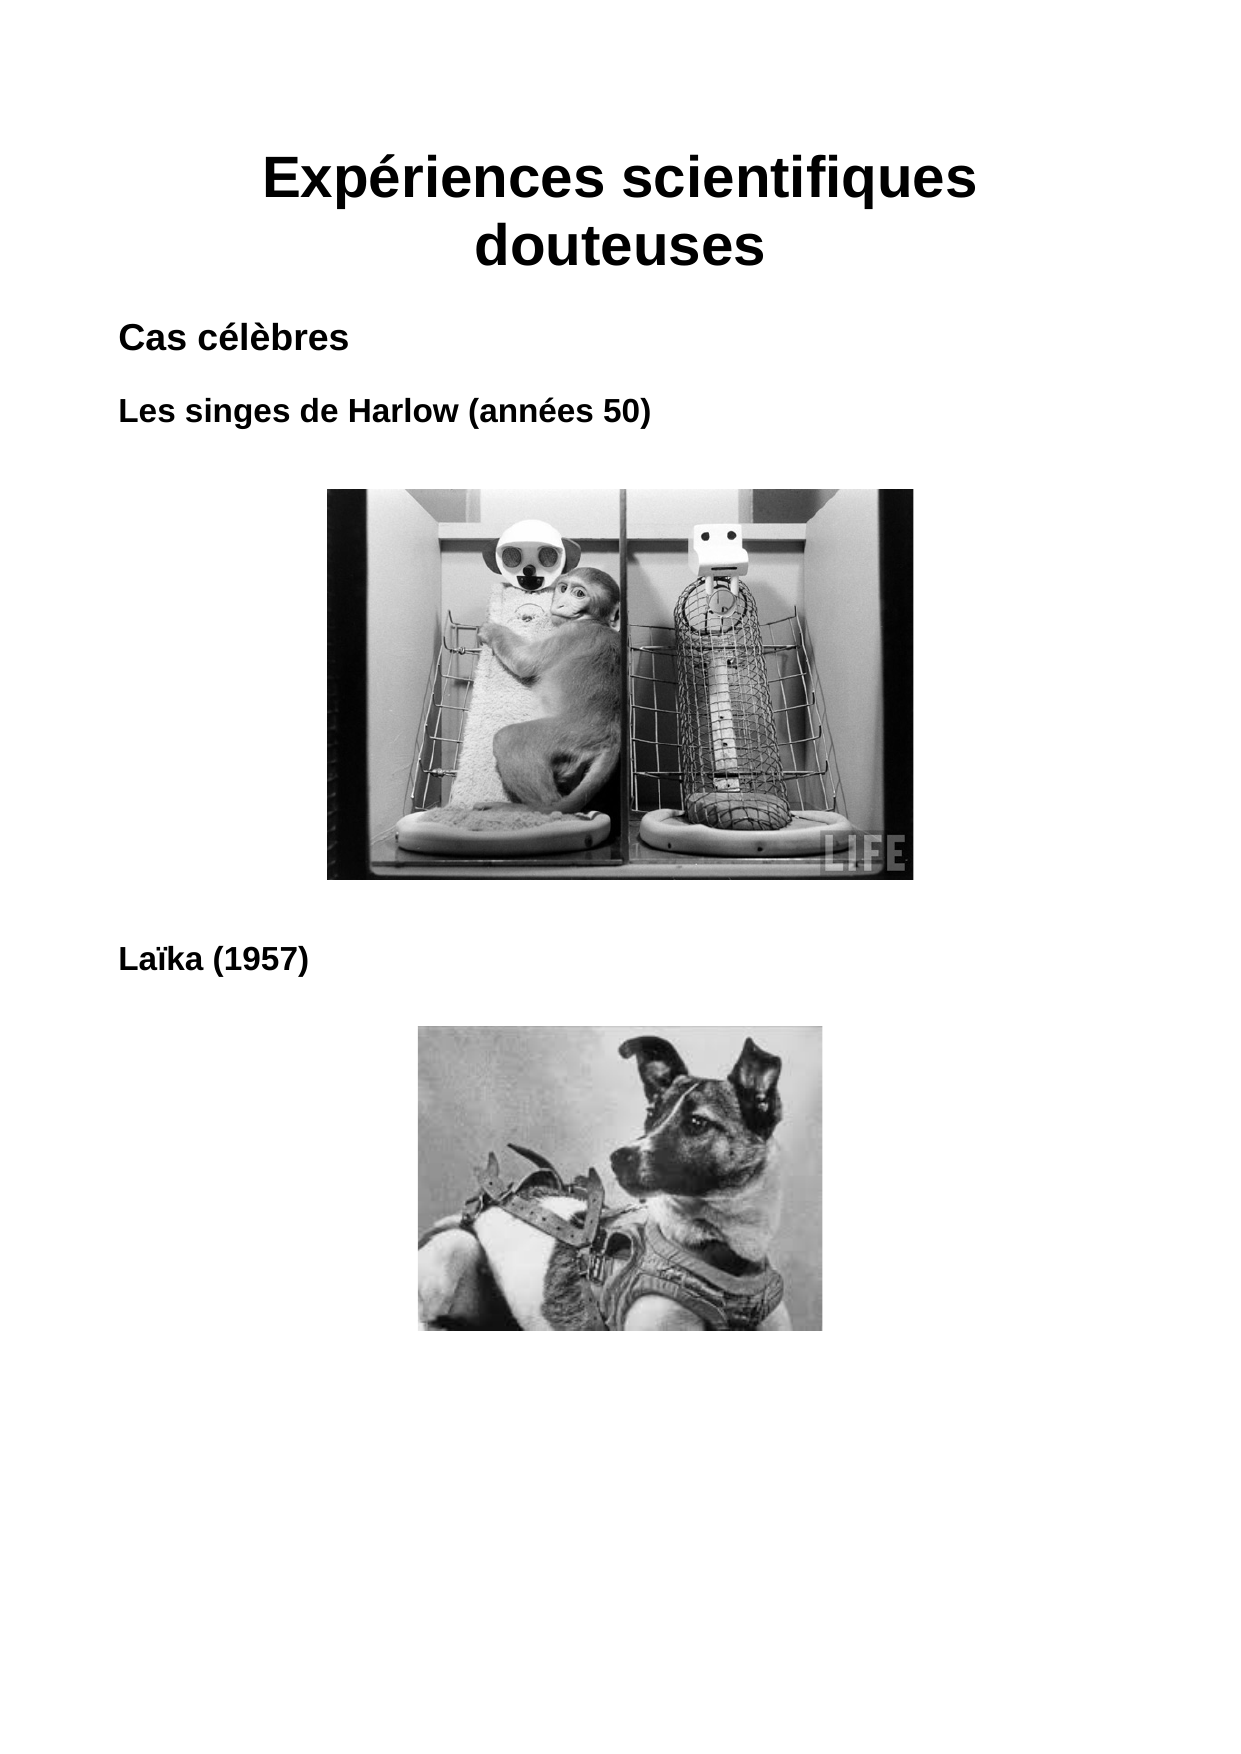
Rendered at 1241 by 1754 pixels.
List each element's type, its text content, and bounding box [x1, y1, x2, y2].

picture [327, 489, 914, 880]
subtitle Laïka (1957) [118, 939, 1122, 977]
subtitle Les singes de Harlow (années 50) [118, 391, 1122, 430]
subtitle Cas célèbres [118, 315, 1122, 358]
picture [417, 1026, 823, 1331]
title Expériences scientifiques douteuses [118, 143, 1122, 277]
